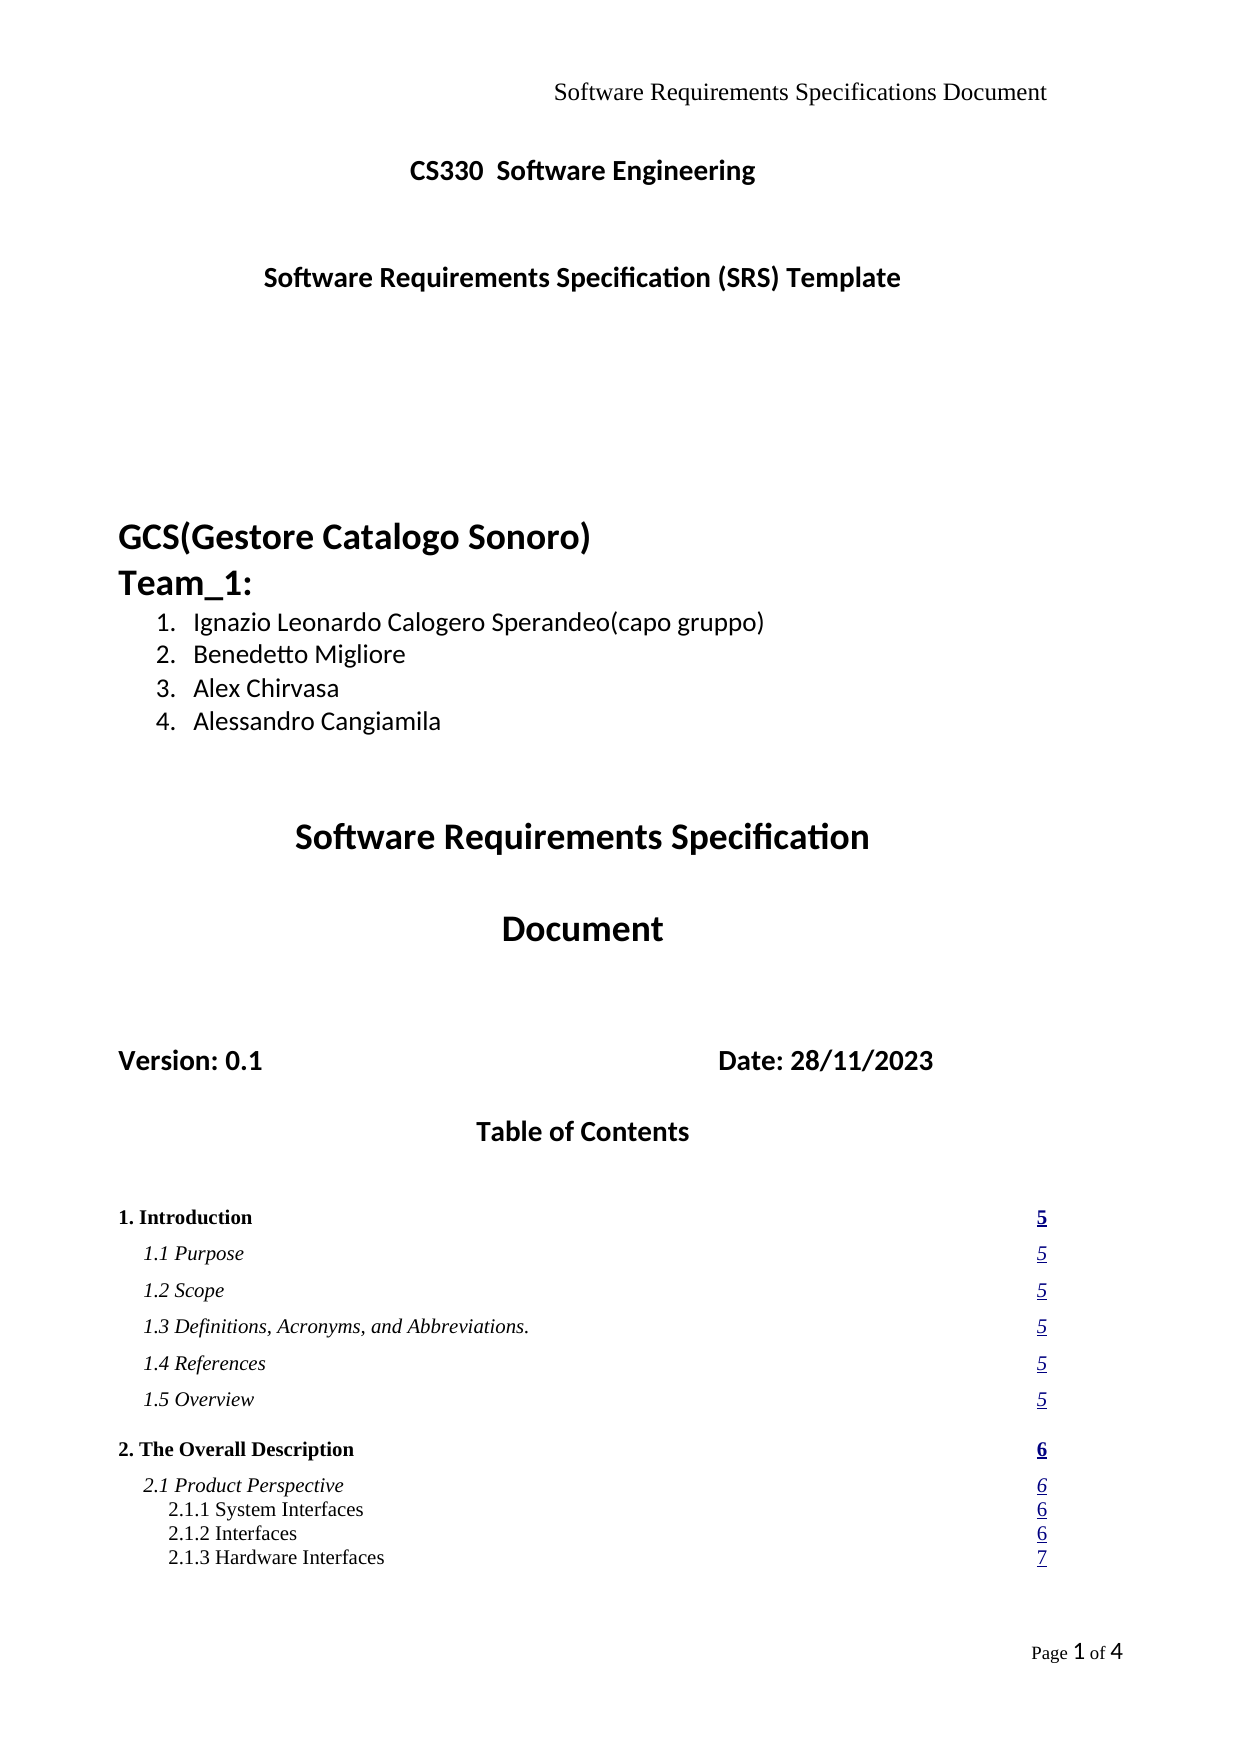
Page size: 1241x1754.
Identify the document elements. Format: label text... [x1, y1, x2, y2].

text 2.1.1 System Interfaces 6 [168, 1497, 1047, 1521]
text Software Requirements Specification (SRS) Template [118, 259, 1047, 294]
text GCS(Gestore Catalogo Sonoro) [118, 513, 1047, 559]
text Team_1: [118, 559, 1047, 605]
text 2. The Overall Description 6 [118, 1436, 1047, 1461]
list Alessandro Cangiamila [156, 704, 1122, 737]
text Table of Contents [118, 1113, 1047, 1149]
text 1.5 Overview 5 [143, 1387, 1047, 1411]
list Ignazio Leonardo Calogero Sperandeo(capo gruppo) [156, 605, 1122, 638]
text 1.3 Definitions, Acronyms, and Abbreviations. 5 [143, 1314, 1047, 1338]
text 1.1 Purpose 5 [143, 1241, 1047, 1265]
text 1.2 Scope 5 [143, 1278, 1047, 1302]
text 1.4 References 5 [143, 1351, 1047, 1375]
text Version: 0.1 Date: 28/11/2023 [118, 1042, 1047, 1078]
text 2.1 Product Perspective 6 [143, 1473, 1047, 1497]
text CS330 Software Engineering [118, 152, 1047, 187]
text 2.1.3 Hardware Interfaces 7 [168, 1545, 1047, 1569]
list Alex Chirvasa [156, 671, 1122, 704]
text Software Requirements Specification [118, 813, 1047, 859]
list Benedetto Migliore [156, 638, 1122, 671]
text Document [118, 905, 1047, 951]
text 2.1.2 Interfaces 6 [168, 1521, 1047, 1545]
text 1. Introduction 5 [118, 1204, 1047, 1229]
